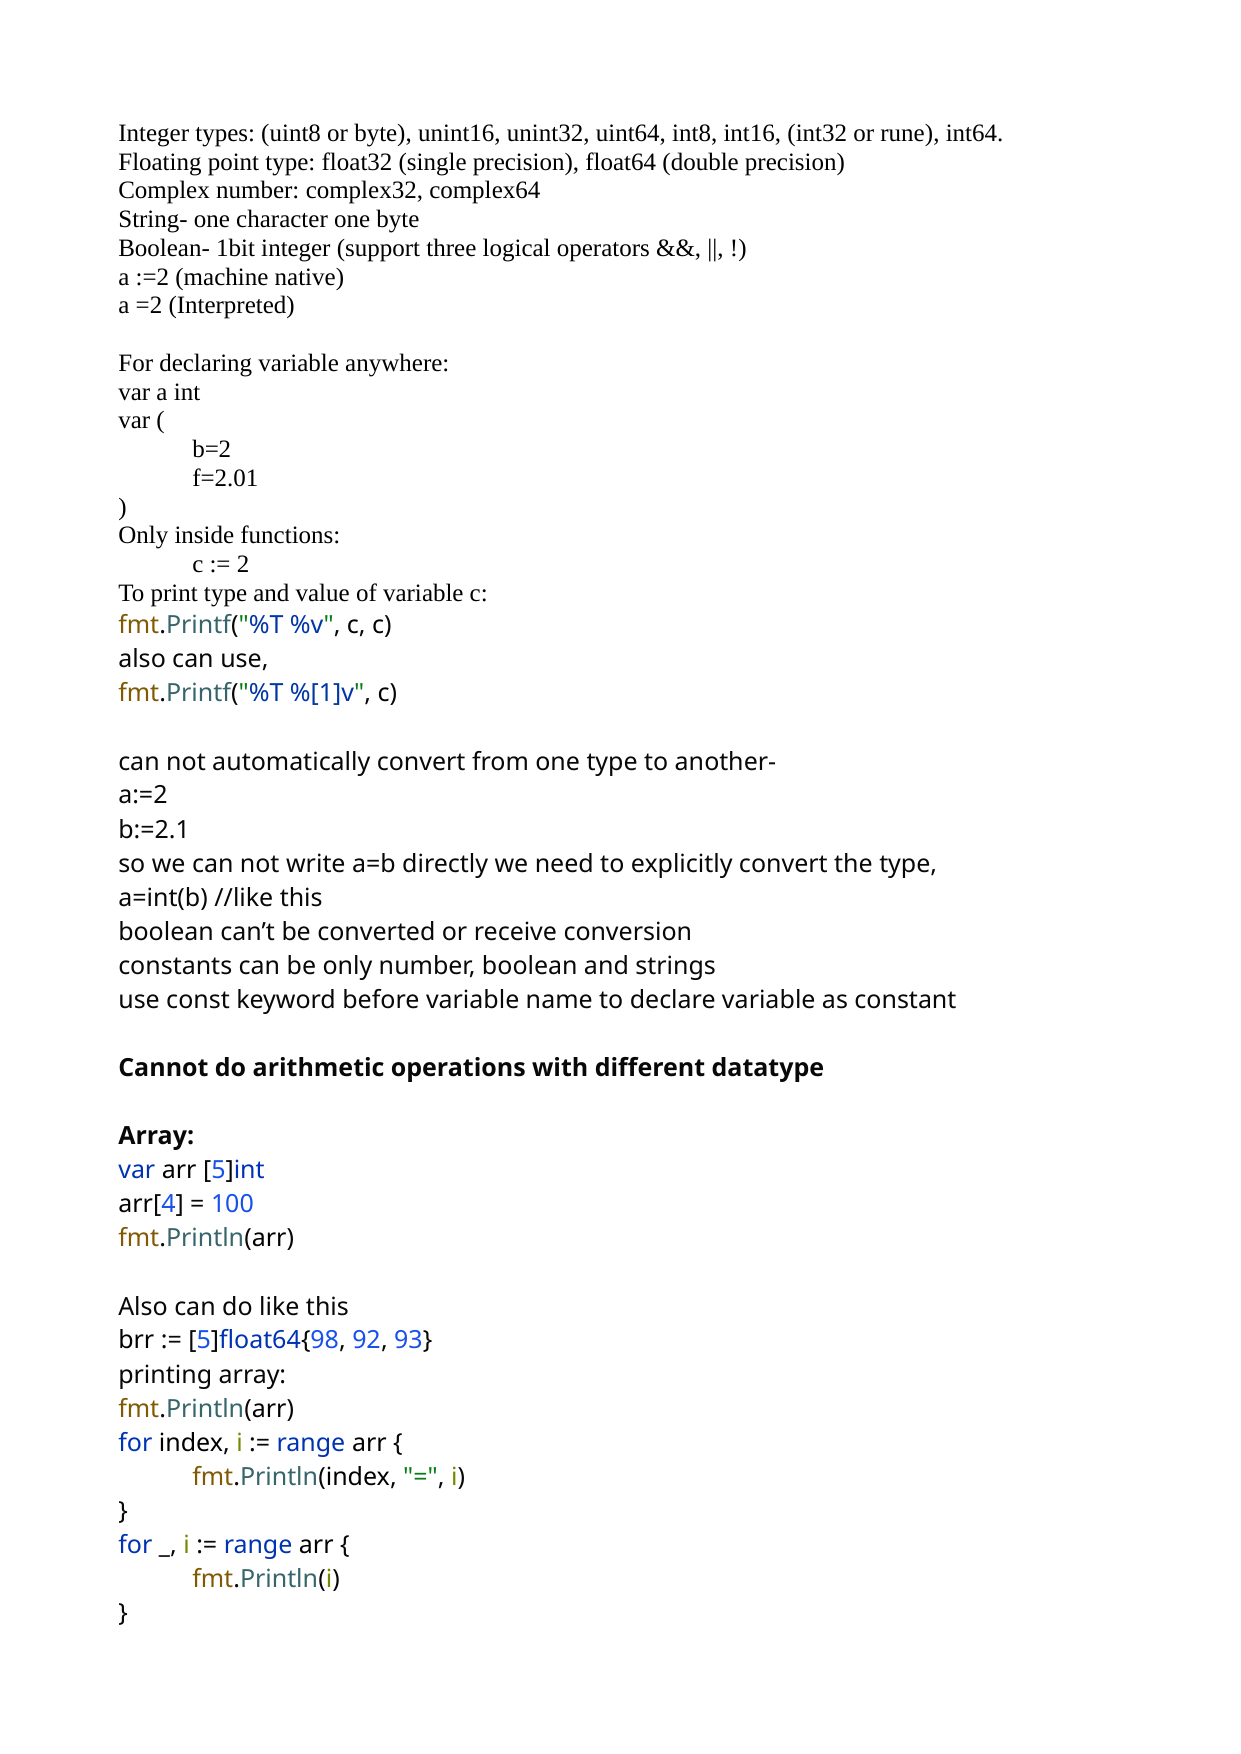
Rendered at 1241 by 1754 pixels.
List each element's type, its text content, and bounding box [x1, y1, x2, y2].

text Integer types: (uint8 or byte), unint16, unint32, uint64, int8, int16, (int32 or rune), int64. [118, 118, 1122, 147]
text brr := [5]float64{98, 92, 93} [118, 1322, 1122, 1356]
text c := 2 [118, 549, 1122, 578]
text constants can be only number, boolean and strings [118, 947, 1122, 982]
text b=2 [118, 434, 1122, 463]
text To print type and value of variable c: [118, 578, 1122, 607]
text a =2 (Interpreted) [118, 291, 1122, 319]
text b:=2.1 [118, 811, 1122, 845]
text Cannot do arithmetic operations with different datatype [118, 1050, 1122, 1084]
text ) [118, 492, 1122, 521]
text f=2.01 [118, 463, 1122, 492]
text Boolean- 1bit integer (support three logical operators &&, ||, !) [118, 233, 1122, 262]
text fmt.Printf("%T %v", c, c) [118, 607, 1122, 641]
text var ( [118, 406, 1122, 434]
text a=int(b) //like this [118, 879, 1122, 913]
text use const keyword before variable name to declare variable as constant [118, 982, 1122, 1016]
text a:=2 [118, 777, 1122, 811]
text Floating point type: float32 (single precision), float64 (double precision) [118, 147, 1122, 176]
text var arr [5]int arr[4] = 100 fmt.Println(arr) [118, 1152, 1122, 1254]
text Only inside functions: [118, 521, 1122, 549]
text fmt.Println(arr) for index, i := range arr { fmt.Println(index, "=", i) } for _, i := range arr { fmt.Println(i) } [118, 1390, 1122, 1629]
text String- one character one byte [118, 204, 1122, 233]
text a :=2 (machine native) [118, 262, 1122, 291]
text Array: [118, 1118, 1122, 1152]
text var a int [118, 377, 1122, 406]
text can not automatically convert from one type to another- [118, 743, 1122, 777]
text Also can do like this [118, 1288, 1122, 1322]
text printing array: [118, 1356, 1122, 1390]
text also can use, [118, 641, 1122, 675]
text boolean can’t be converted or receive conversion [118, 913, 1122, 947]
text Complex number: complex32, complex64 [118, 176, 1122, 204]
text fmt.Printf("%T %[1]v", c) [118, 675, 1122, 709]
text so we can not write a=b directly we need to explicitly convert the type, [118, 845, 1122, 879]
text For declaring variable anywhere: [118, 348, 1122, 377]
